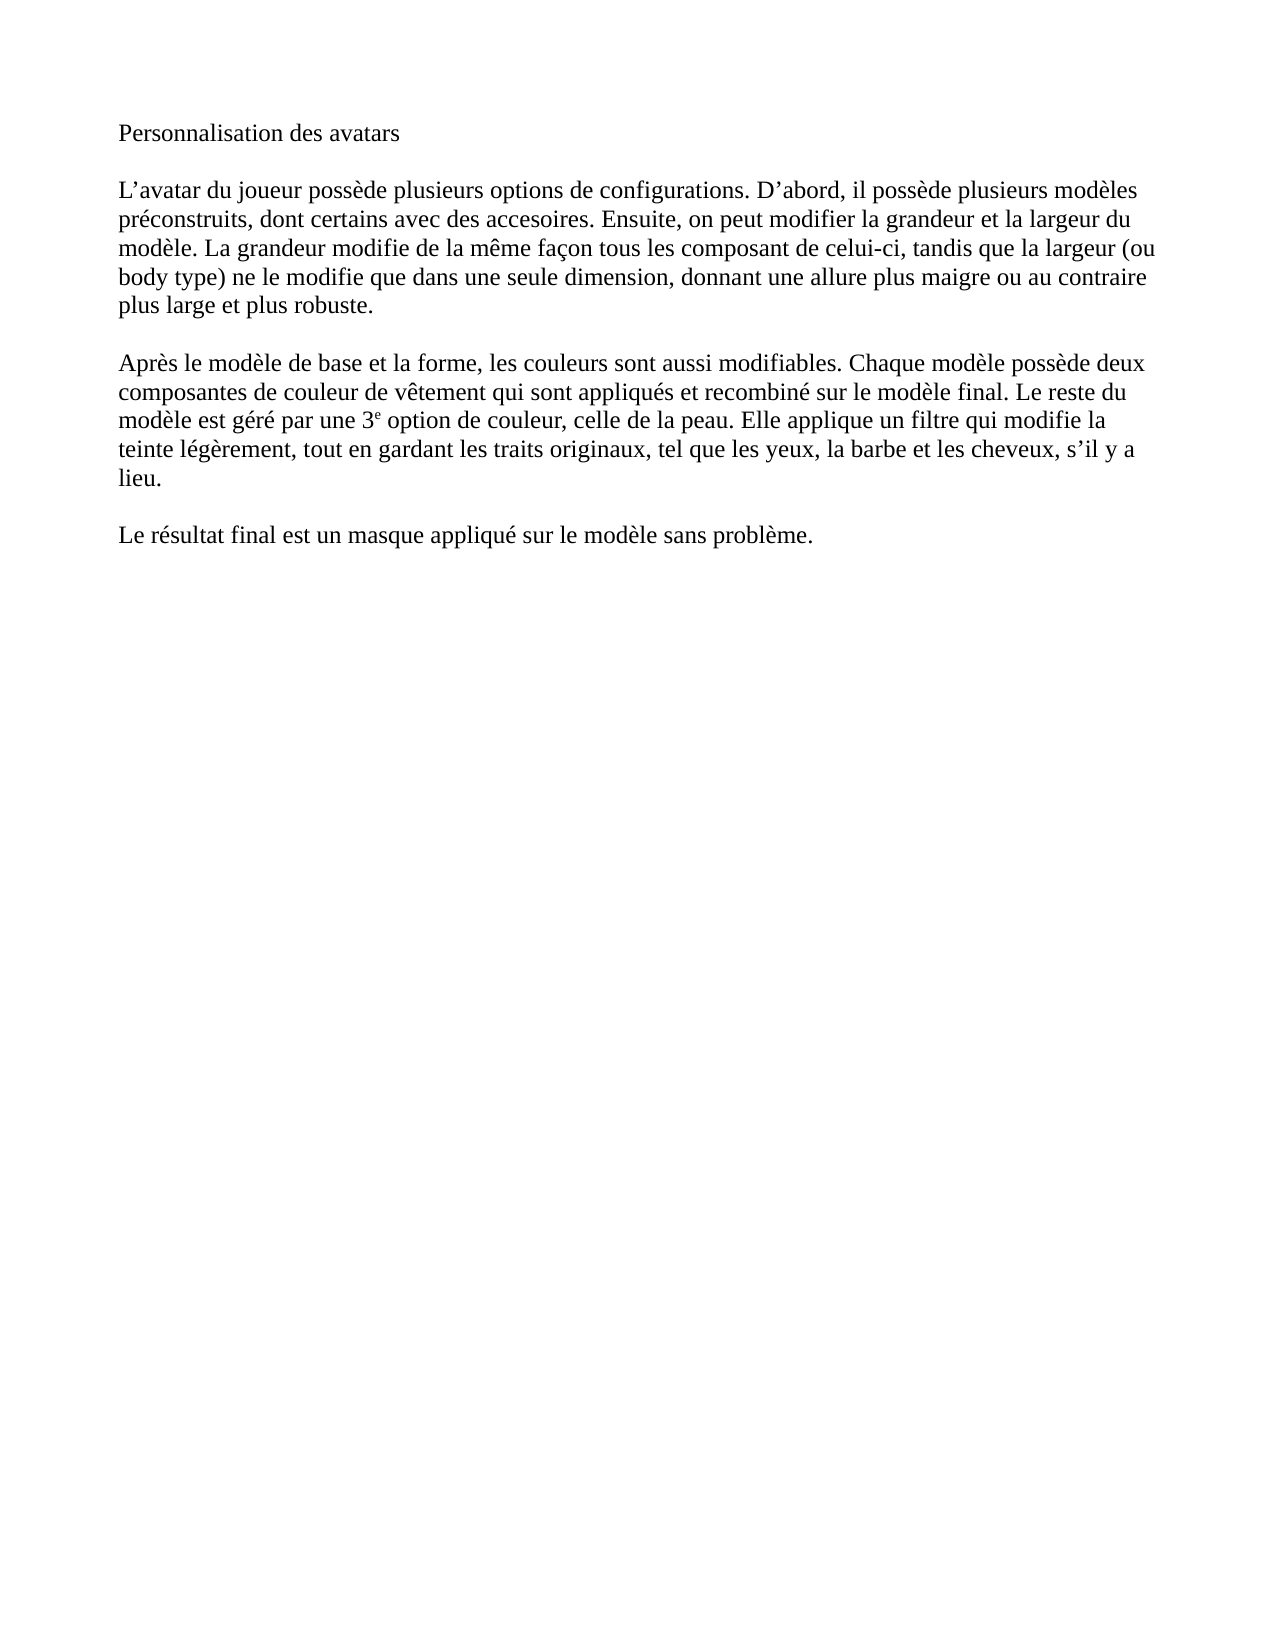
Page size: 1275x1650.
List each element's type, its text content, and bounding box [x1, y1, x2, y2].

text Personnalisation des avatars [118, 118, 1157, 147]
text Le résultat final est un masque appliqué sur le modèle sans problème. [118, 521, 1157, 549]
text L’avatar du joueur possède plusieurs options de configurations. D’abord, il possède plusieurs modèles préconstruits, dont certains avec des accesoires. Ensuite, on peut modifier la grandeur et la largeur du modèle. La grandeur modifie de la même façon tous les composant de celui-ci, tandis que la largeur (ou body type) ne le modifie que dans une seule dimension, donnant une allure plus maigre ou au contraire plus large et plus robuste. [118, 176, 1157, 319]
text Après le modèle de base et la forme, les couleurs sont aussi modifiables. Chaque modèle possède deux composantes de couleur de vêtement qui sont appliqués et recombiné sur le modèle final. Le reste du modèle est géré par une 3e option de couleur, celle de la peau. Elle applique un filtre qui modifie la teinte légèrement, tout en gardant les traits originaux, tel que les yeux, la barbe et les cheveux, s’il y a lieu. [118, 348, 1157, 492]
